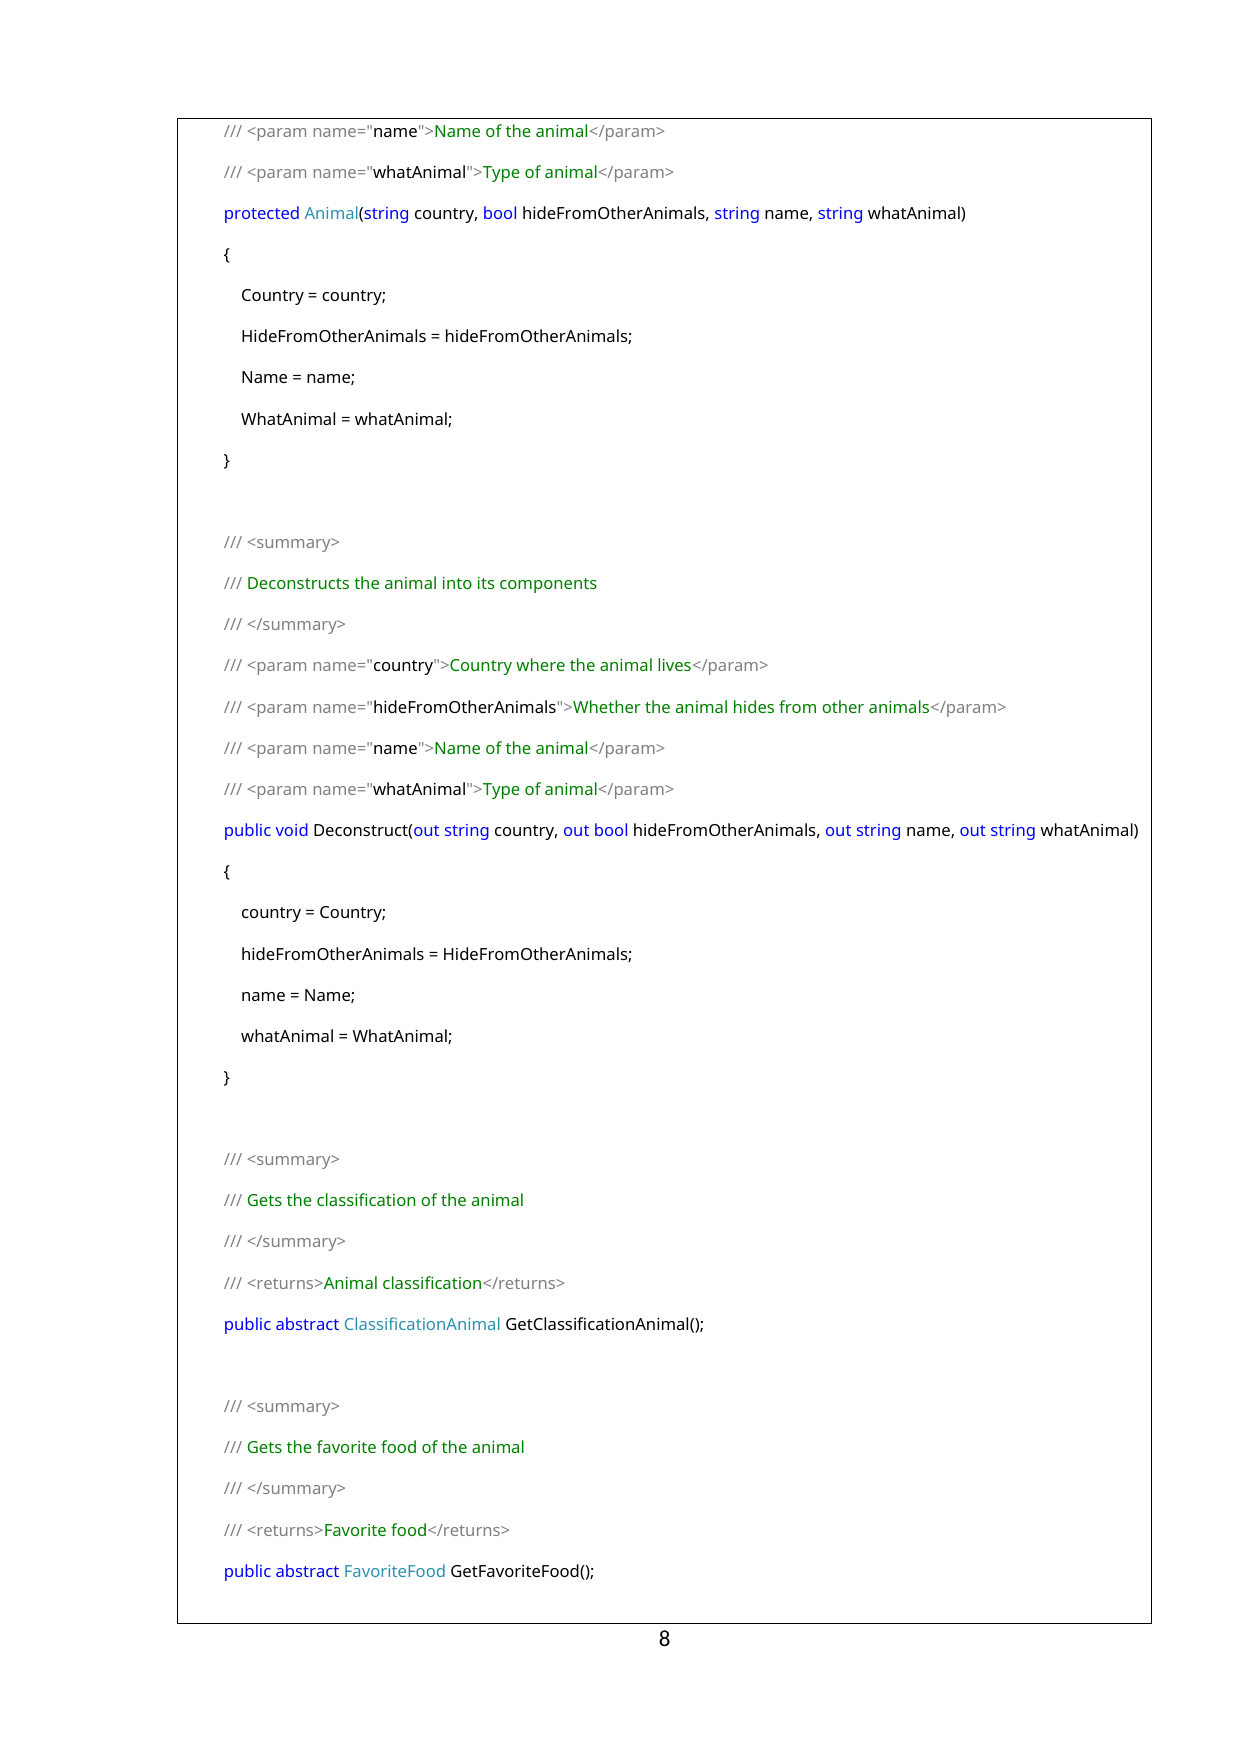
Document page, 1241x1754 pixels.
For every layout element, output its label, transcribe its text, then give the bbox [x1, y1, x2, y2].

table_header /// <param name="name">Name of the animal</param> /// <param name="whatAnimal">Type of animal</param> protected Animal(string country, bool hideFromOtherAnimals, string name, string whatAnimal) { Country = country; HideFromOtherAnimals = hideFromOtherAnimals; Name = name; WhatAnimal = whatAnimal; } /// <summary> /// Deconstructs the animal into its components /// </summary> /// <param name="country">Country where the animal lives</param> /// <param name="hideFromOtherAnimals">Whether the animal hides from other animals</param> /// <param name="name">Name of the animal</param> /// <param name="whatAnimal">Type of animal</param> public void Deconstruct(out string country, out bool hideFromOtherAnimals, out string name, out string whatAnimal) { country = Country; hideFromOtherAnimals = HideFromOtherAnimals; name = Name; whatAnimal = WhatAnimal; } /// <summary> /// Gets the classification of the animal /// </summary> /// <returns>Animal classification</returns> public abstract ClassificationAnimal GetClassificationAnimal(); /// <summary> /// Gets the favorite food of the animal /// </summary> /// <returns>Favorite food</returns> public abstract FavoriteFood GetFavoriteFood(); [178, 119, 1151, 1623]
